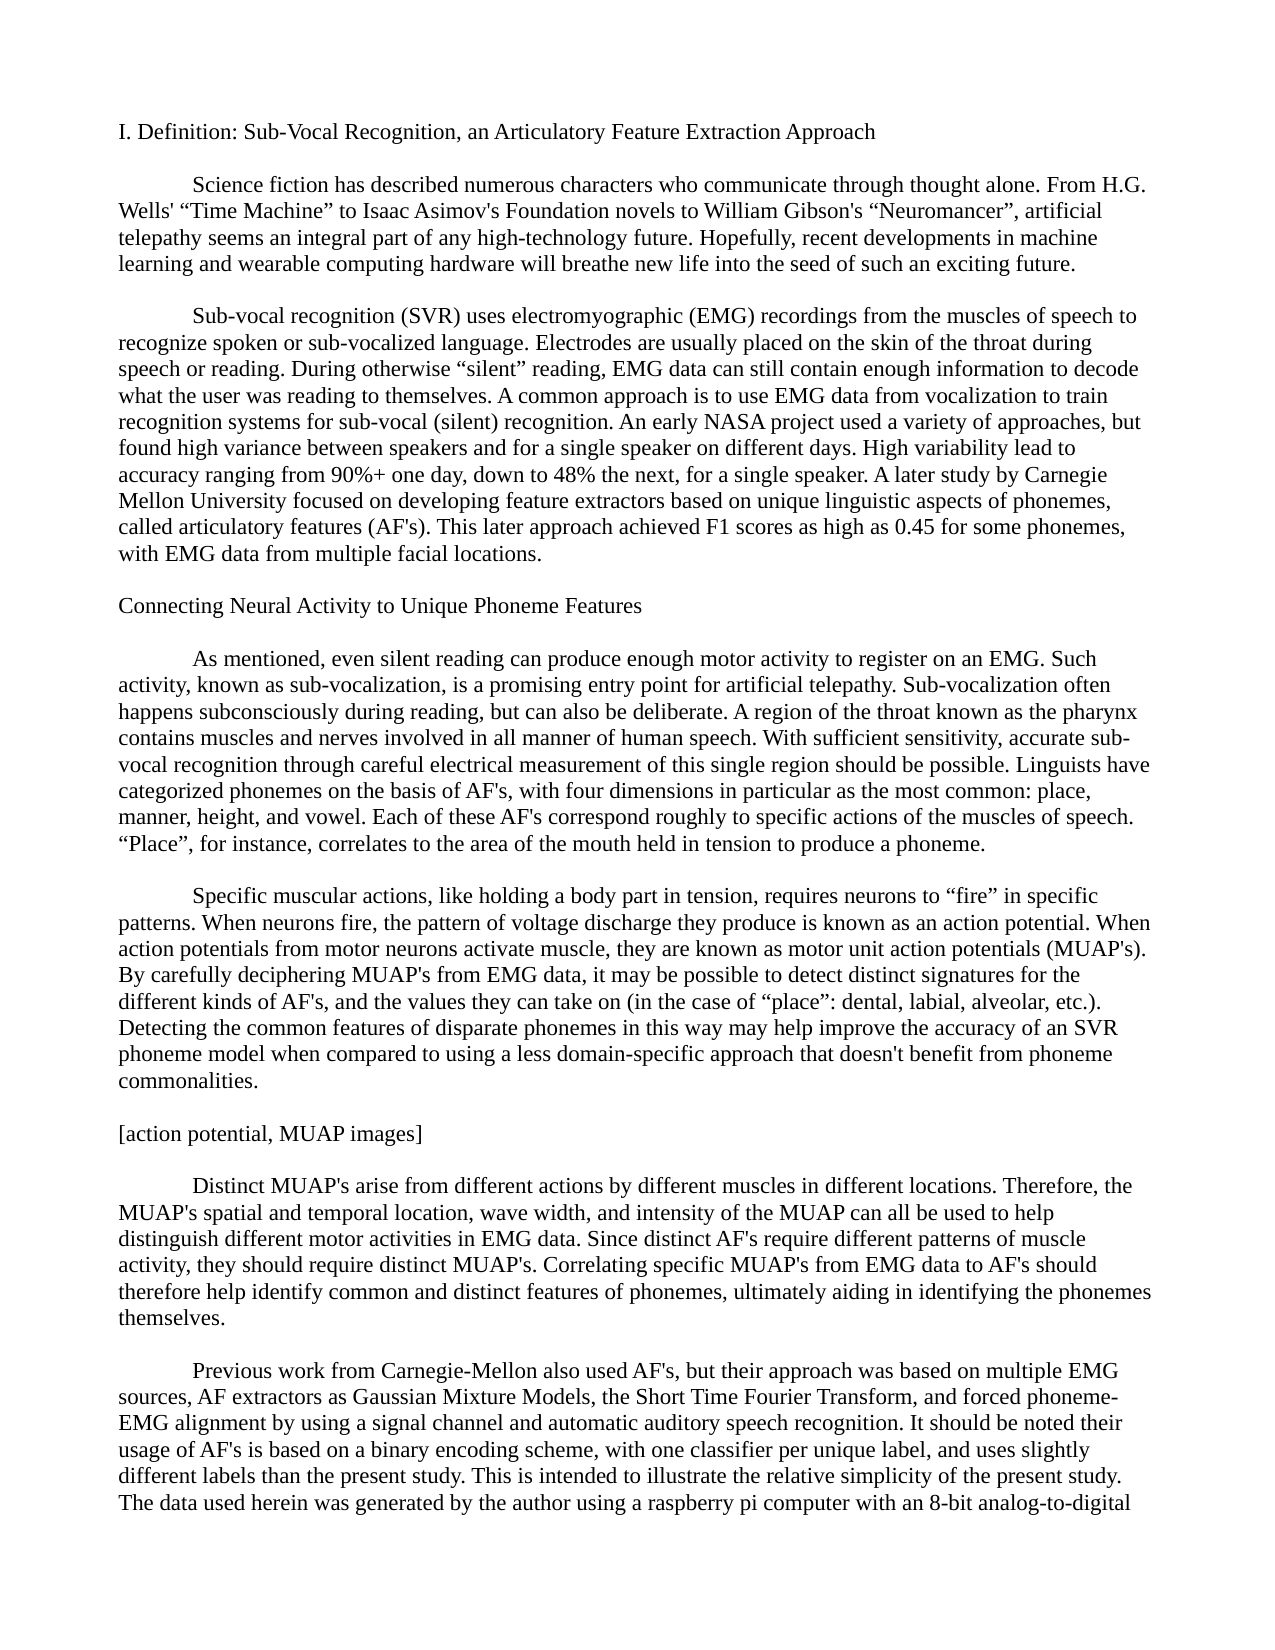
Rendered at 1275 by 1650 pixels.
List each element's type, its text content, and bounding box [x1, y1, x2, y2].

text Science fiction has described numerous characters who communicate through thought alone. From H.G. Wells' “Time Machine” to Isaac Asimov's Foundation novels to William Gibson's “Neuromancer”, artificial telepathy seems an integral part of any high-technology future. Hopefully, recent developments in machine learning and wearable computing hardware will breathe new life into the seed of such an exciting future. [118, 171, 1157, 276]
text Specific muscular actions, like holding a body part in tension, requires neurons to “fire” in specific patterns. When neurons fire, the pattern of voltage discharge they produce is known as an action potential. When action potentials from motor neurons activate muscle, they are known as motor unit action potentials (MUAP's). By carefully deciphering MUAP's from EMG data, it may be possible to detect distinct signatures for the different kinds of AF's, and the values they can take on (in the case of “place”: dental, labial, alveolar, etc.). Detecting the common features of disparate phonemes in this way may help improve the accuracy of an SVR phoneme model when compared to using a less domain-specific approach that doesn't benefit from phoneme commonalities. [118, 882, 1157, 1093]
text Sub-vocal recognition (SVR) uses electromyographic (EMG) recordings from the muscles of speech to recognize spoken or sub-vocalized language. Electrodes are usually placed on the skin of the throat during speech or reading. During otherwise “silent” reading, EMG data can still contain enough information to decode what the user was reading to themselves. A common approach is to use EMG data from vocalization to train recognition systems for sub-vocal (silent) recognition. An early NASA project used a variety of approaches, but found high variance between speakers and for a single speaker on different days. High variability lead to accuracy ranging from 90%+ one day, down to 48% the next, for a single speaker. A later study by Carnegie Mellon University focused on developing feature extractors based on unique linguistic aspects of phonemes, called articulatory features (AF's). This later approach achieved F1 scores as high as 0.45 for some phonemes, with EMG data from multiple facial locations. [118, 303, 1157, 566]
text As mentioned, even silent reading can produce enough motor activity to register on an EMG. Such activity, known as sub-vocalization, is a promising entry point for artificial telepathy. Sub-vocalization often happens subconsciously during reading, but can also be deliberate. A region of the throat known as the pharynx contains muscles and nerves involved in all manner of human speech. With sufficient sensitivity, accurate sub-vocal recognition through careful electrical measurement of this single region should be possible. Linguists have categorized phonemes on the basis of AF's, with four dimensions in particular as the most common: place, manner, height, and vowel. Each of these AF's correspond roughly to specific actions of the muscles of speech. “Place”, for instance, correlates to the area of the mouth held in tension to produce a phoneme. [118, 645, 1157, 856]
text Previous work from Carnegie-Mellon also used AF's, but their approach was based on multiple EMG sources, AF extractors as Gaussian Mixture Models, the Short Time Fourier Transform, and forced phoneme-EMG alignment by using a signal channel and automatic auditory speech recognition. It should be noted their usage of AF's is based on a binary encoding scheme, with one classifier per unique label, and uses slightly different labels than the present study. This is intended to illustrate the relative simplicity of the present study. The data used herein was generated by the author using a raspberry pi computer with an 8-bit analog-to-digital [118, 1357, 1157, 1515]
text Distinct MUAP's arise from different actions by different muscles in different locations. Therefore, the MUAP's spatial and temporal location, wave width, and intensity of the MUAP can all be used to help distinguish different motor activities in EMG data. Since distinct AF's require different patterns of muscle activity, they should require distinct MUAP's. Correlating specific MUAP's from EMG data to AF's should therefore help identify common and distinct features of phonemes, ultimately aiding in identifying the phonemes themselves. [118, 1172, 1157, 1330]
text Connecting Neural Activity to Unique Phoneme Features [118, 592, 1157, 619]
text I. Definition: Sub-Vocal Recognition, an Articulatory Feature Extraction Approach [118, 118, 1157, 144]
text [action potential, MUAP images] [118, 1119, 1157, 1146]
